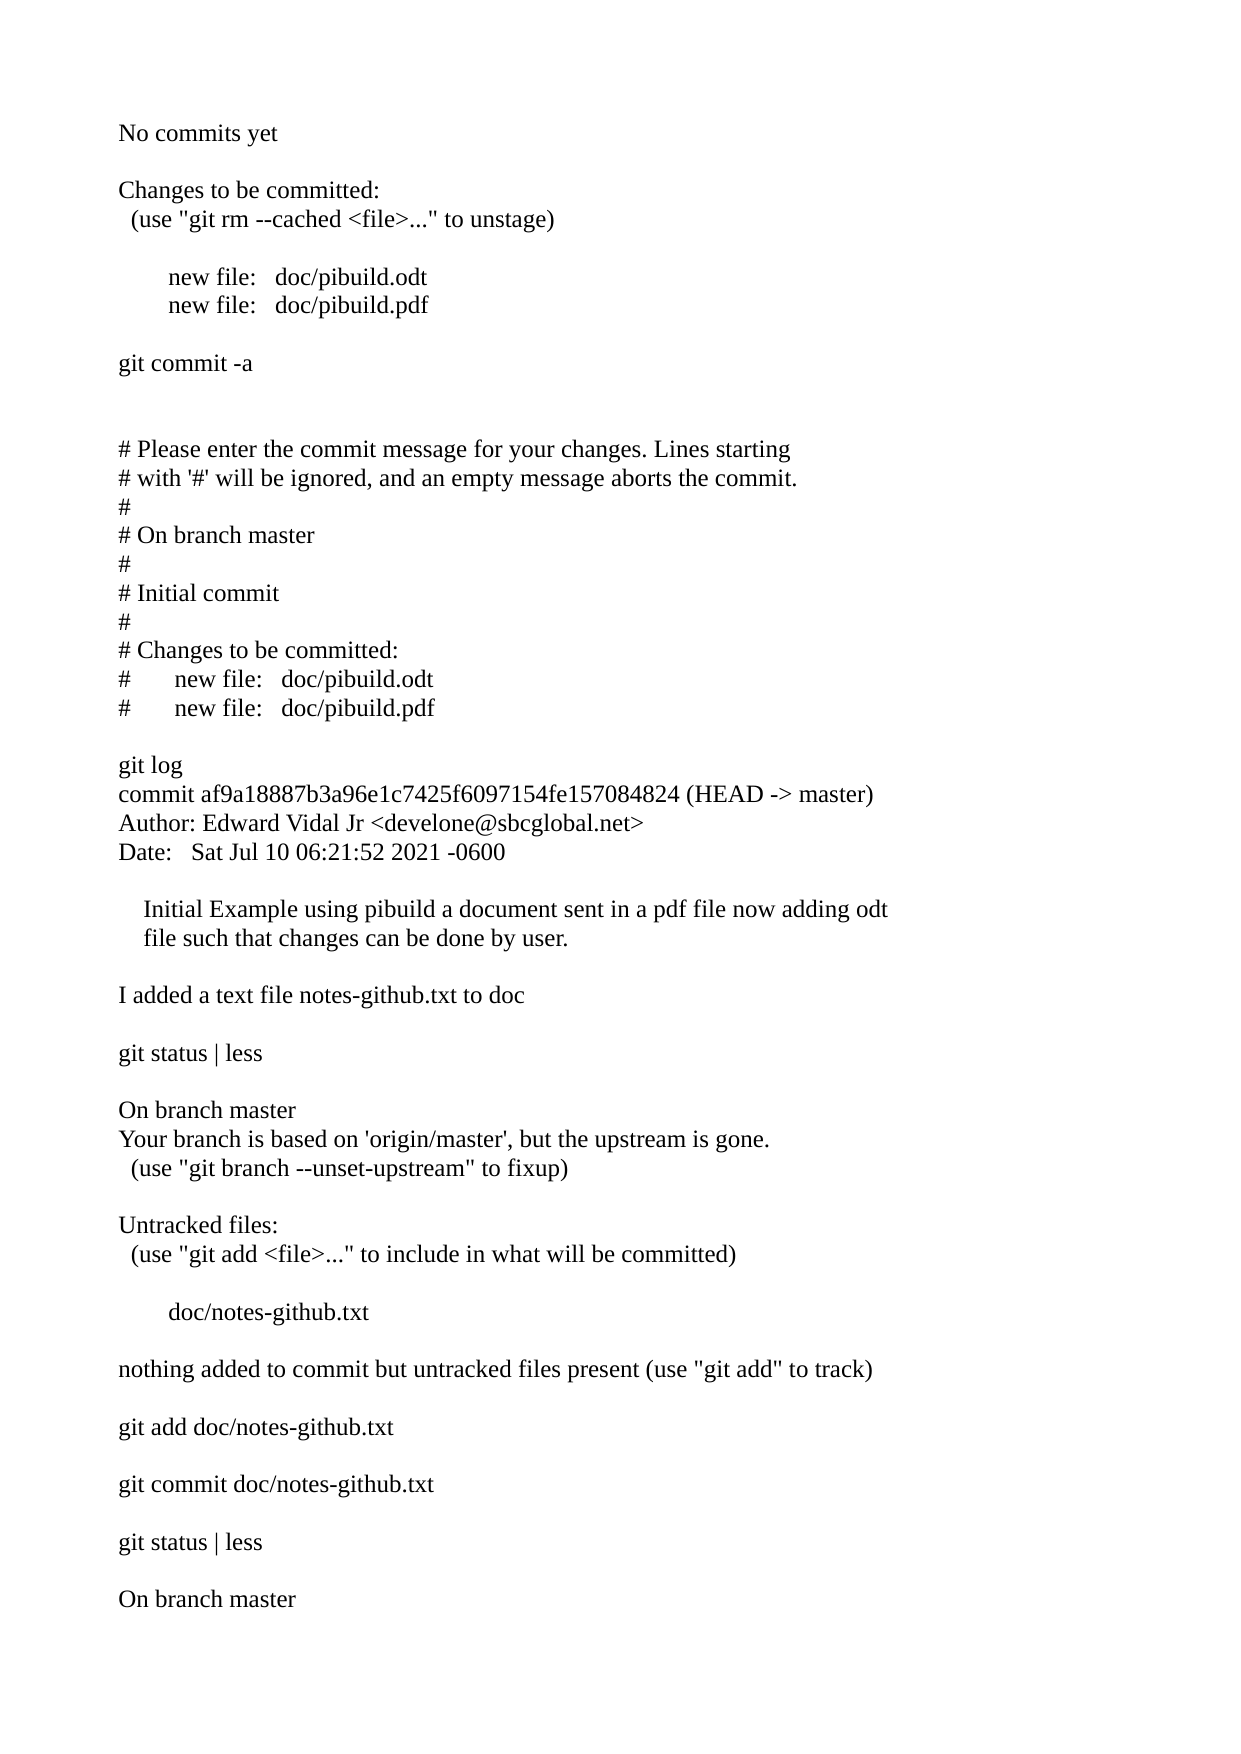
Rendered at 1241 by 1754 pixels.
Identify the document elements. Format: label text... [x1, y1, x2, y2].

text commit af9a18887b3a96e1c7425f6097154fe157084824 (HEAD -> master) [118, 779, 1122, 808]
text git status | less [118, 1038, 1122, 1067]
text # new file: doc/pibuild.odt [118, 664, 1122, 693]
text Author: Edward Vidal Jr <develone@sbcglobal.net> [118, 808, 1122, 837]
text doc/notes-github.txt [118, 1297, 1122, 1326]
text file such that changes can be done by user. [118, 923, 1122, 952]
text git log [118, 751, 1122, 779]
text nothing added to commit but untracked files present (use "git add" to track) [118, 1354, 1122, 1383]
text Untracked files: [118, 1211, 1122, 1239]
text # Initial commit [118, 578, 1122, 607]
text Changes to be committed: [118, 176, 1122, 204]
text I added a text file notes-github.txt to doc [118, 981, 1122, 1009]
text git commit doc/notes-github.txt [118, 1469, 1122, 1498]
text (use "git add <file>..." to include in what will be committed) [118, 1239, 1122, 1268]
text On branch master [118, 1584, 1122, 1613]
text # [118, 549, 1122, 578]
text git status | less [118, 1527, 1122, 1556]
text git commit -a [118, 348, 1122, 377]
text new file: doc/pibuild.pdf [118, 291, 1122, 319]
text Initial Example using pibuild a document sent in a pdf file now adding odt [118, 894, 1122, 923]
text # Changes to be committed: [118, 636, 1122, 664]
text # new file: doc/pibuild.pdf [118, 693, 1122, 722]
text No commits yet [118, 118, 1122, 147]
text git add doc/notes-github.txt [118, 1412, 1122, 1441]
text (use "git rm --cached <file>..." to unstage) [118, 204, 1122, 233]
text new file: doc/pibuild.odt [118, 262, 1122, 291]
text # Please enter the commit message for your changes. Lines starting [118, 434, 1122, 463]
text # with '#' will be ignored, and an empty message aborts the commit. [118, 463, 1122, 492]
text (use "git branch --unset-upstream" to fixup) [118, 1153, 1122, 1182]
text # [118, 607, 1122, 636]
text # On branch master [118, 521, 1122, 549]
text On branch master [118, 1096, 1122, 1124]
text Your branch is based on 'origin/master', but the upstream is gone. [118, 1124, 1122, 1153]
text Date: Sat Jul 10 06:21:52 2021 -0600 [118, 837, 1122, 866]
text # [118, 492, 1122, 521]
